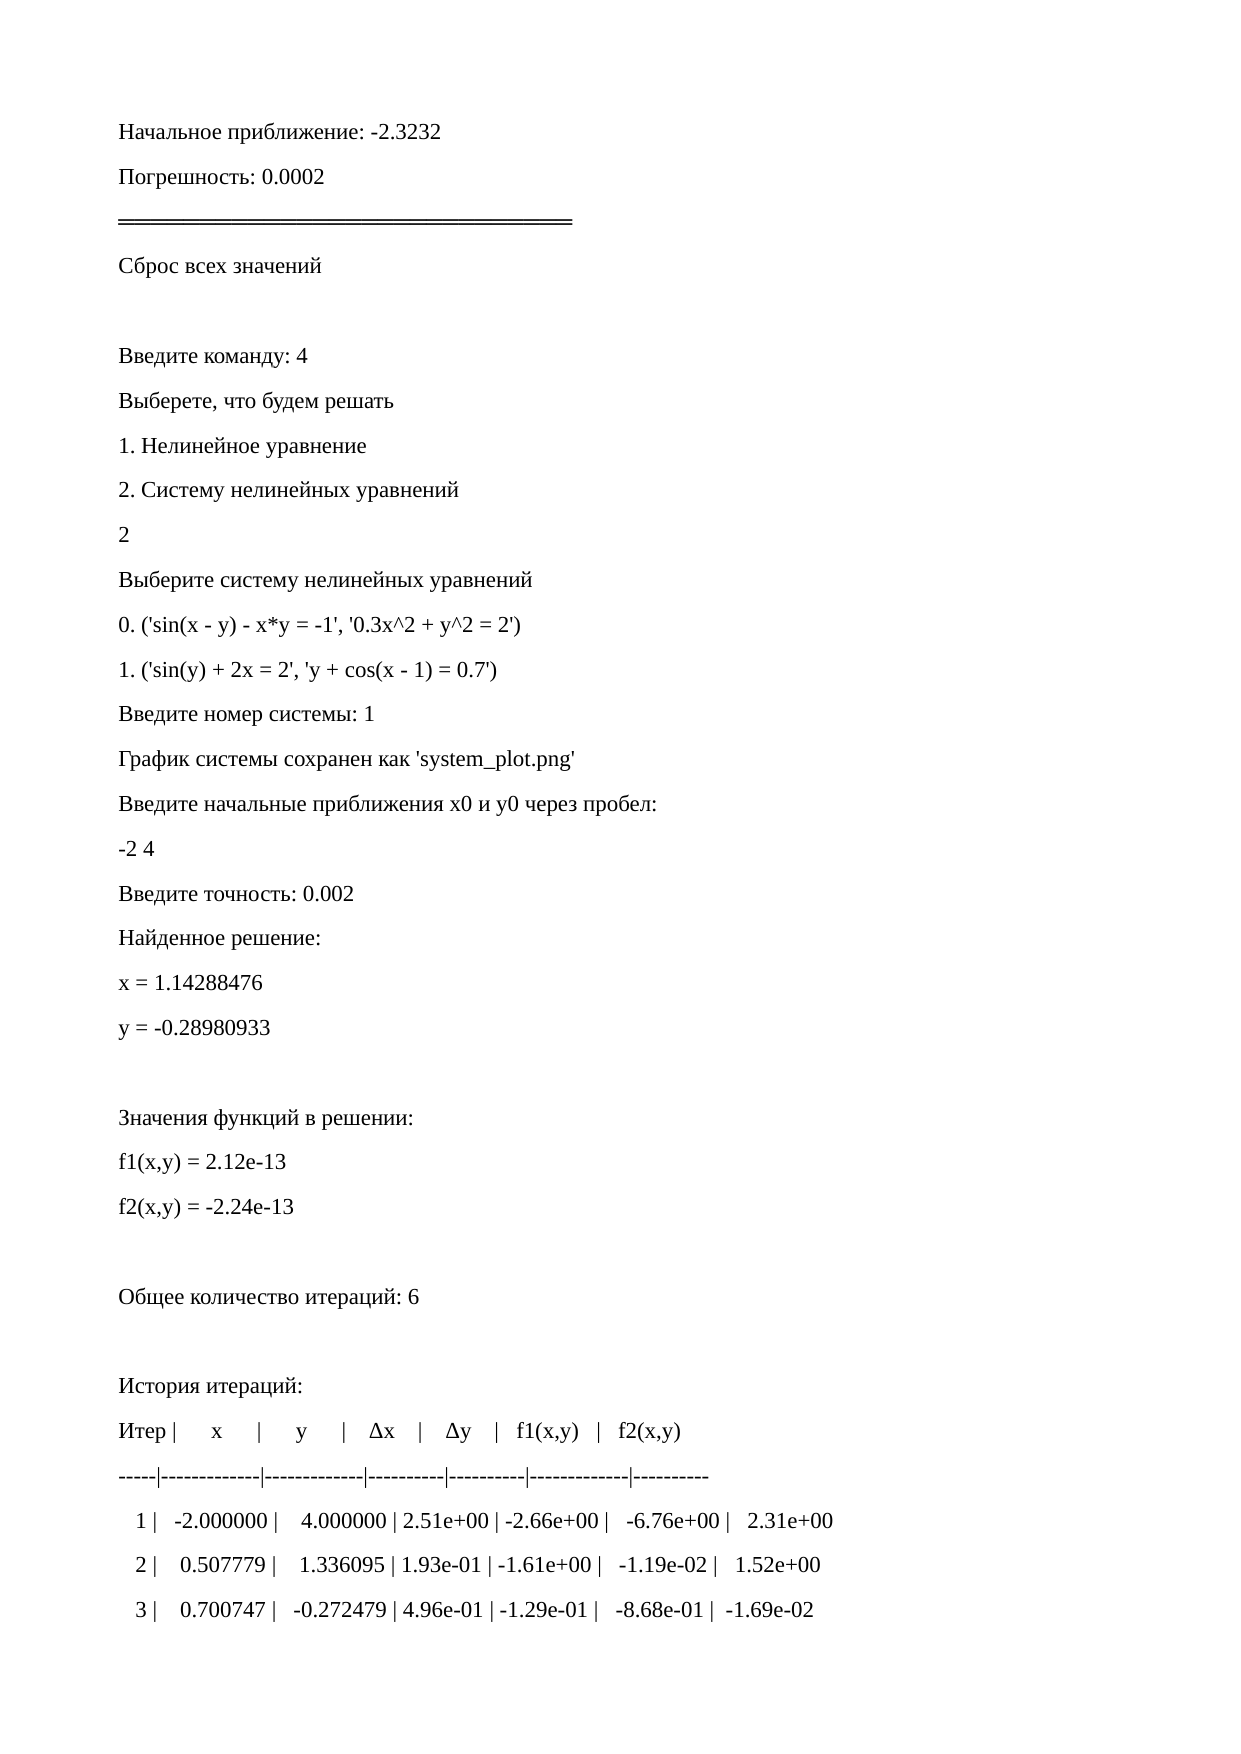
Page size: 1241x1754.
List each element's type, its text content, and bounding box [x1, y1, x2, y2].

text -2 4 [118, 835, 1122, 861]
text Общее количество итераций: 6 [118, 1283, 1122, 1309]
text Начальное приближение: -2.3232 [118, 118, 1122, 144]
text Введите точность: 0.002 [118, 879, 1122, 906]
text 2 | 0.507779 | 1.336095 | 1.93e-01 | -1.61e+00 | -1.19e-02 | 1.52e+00 [118, 1551, 1122, 1578]
text 2 [118, 521, 1122, 548]
text ════════════════════════════ [118, 208, 1122, 234]
text Выберете, что будем решать [118, 387, 1122, 413]
text Введите номер системы: 1 [118, 700, 1122, 727]
text График системы сохранен как 'system_plot.png' [118, 745, 1122, 772]
text 3 | 0.700747 | -0.272479 | 4.96e-01 | -1.29e-01 | -8.68e-01 | -1.69e-02 [118, 1596, 1122, 1623]
text -----|-------------|-------------|----------|----------|-------------|---------- [118, 1462, 1122, 1488]
text Сброс всех значений [118, 252, 1122, 279]
text Введите начальные приближения x0 и y0 через пробел: [118, 790, 1122, 816]
text 0. ('sin(x - y) - x*y = -1', '0.3x^2 + y^2 = 2') [118, 611, 1122, 637]
text Итер | x | y | Δx | Δy | f1(x,y) | f2(x,y) [118, 1417, 1122, 1443]
text x = 1.14288476 [118, 969, 1122, 996]
text 1. Нелинейное уравнение [118, 432, 1122, 458]
text Выберите систему нелинейных уравнений [118, 566, 1122, 592]
text Погрешность: 0.0002 [118, 163, 1122, 189]
text История итераций: [118, 1372, 1122, 1399]
text f2(x,y) = -2.24e-13 [118, 1193, 1122, 1219]
text Введите команду: 4 [118, 342, 1122, 368]
text Найденное решение: [118, 924, 1122, 951]
text f1(x,y) = 2.12e-13 [118, 1148, 1122, 1175]
text 1. ('sin(y) + 2x = 2', 'y + cos(x - 1) = 0.7') [118, 656, 1122, 682]
text y = -0.28980933 [118, 1014, 1122, 1040]
text 1 | -2.000000 | 4.000000 | 2.51e+00 | -2.66e+00 | -6.76e+00 | 2.31e+00 [118, 1507, 1122, 1533]
text Значения функций в решении: [118, 1103, 1122, 1130]
text 2. Систему нелинейных уравнений [118, 476, 1122, 503]
